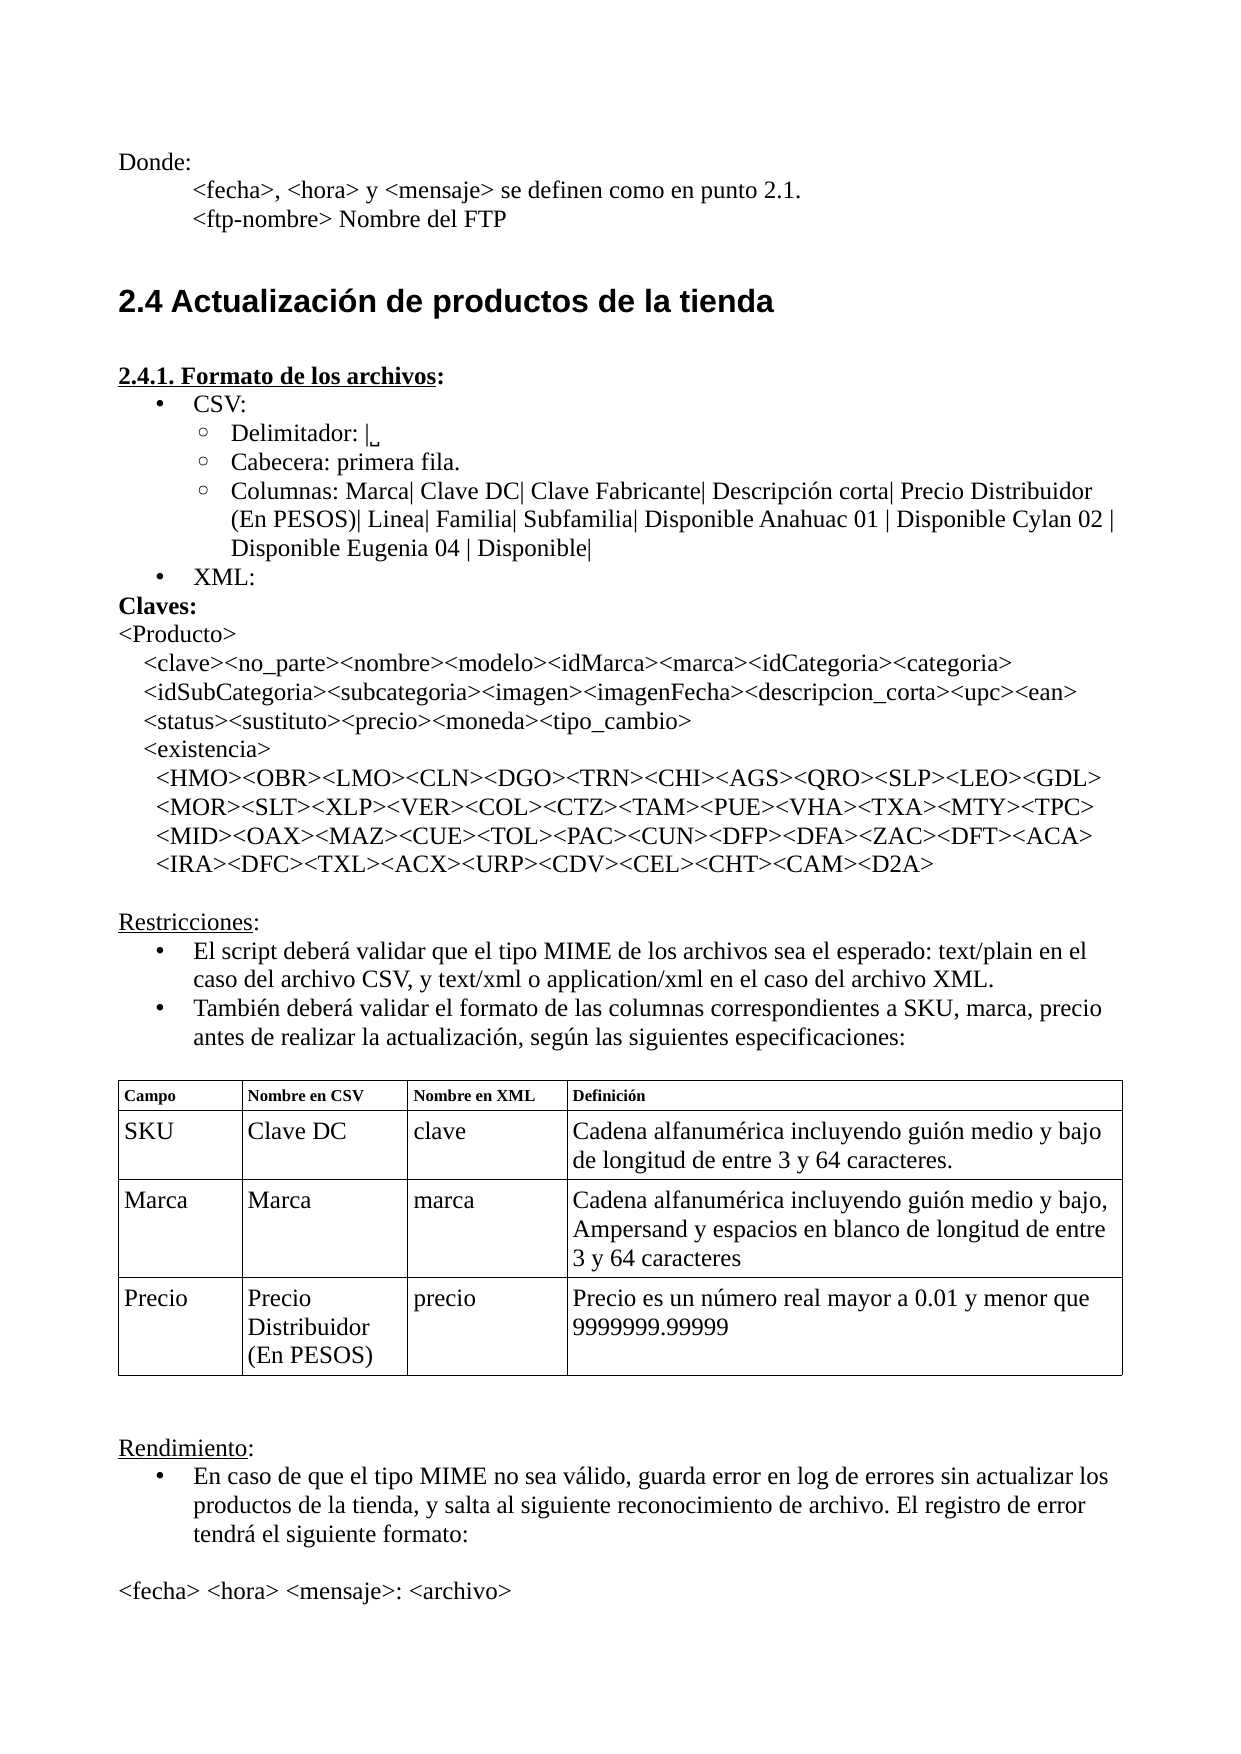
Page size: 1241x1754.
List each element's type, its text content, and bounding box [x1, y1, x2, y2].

list Cabecera: primera fila. [193, 447, 1122, 476]
text <clave><no_parte><nombre><modelo><idMarca><marca><idCategoria><categoria> [118, 648, 1122, 677]
text Donde: [118, 147, 1122, 176]
text <IRA><DFC><TXL><ACX><URP><CDV><CEL><CHT><CAM><D2A> [118, 849, 1122, 878]
table_cell precio [408, 1278, 567, 1375]
table_cell SKU [119, 1111, 242, 1179]
table_cell Marca [243, 1180, 407, 1277]
table_cell Marca [119, 1180, 242, 1277]
text <fecha> <hora> <mensaje>: <archivo> [118, 1576, 1122, 1605]
text <MID><OAX><MAZ><CUE><TOL><PAC><CUN><DFP><DFA><ZAC><DFT><ACA> [118, 821, 1122, 849]
text <HMO><OBR><LMO><CLN><DGO><TRN><CHI><AGS><QRO><SLP><LEO><GDL> [118, 763, 1122, 792]
table_cell marca [408, 1180, 567, 1277]
subtitle 2.4 Actualización de productos de la tienda [118, 283, 1122, 319]
text 2.4.1. Formato de los archivos: [118, 361, 1122, 389]
table_cell Cadena alfanumérica incluyendo guión medio y bajo de longitud de entre 3 y 64 caracteres. [568, 1111, 1122, 1179]
list CSV: [156, 389, 1122, 418]
table_header Campo [119, 1081, 242, 1110]
text Restricciones: [118, 907, 1122, 936]
text <status><sustituto><precio><moneda><tipo_cambio> [118, 706, 1122, 734]
table_header Definición [568, 1081, 1122, 1110]
list Columnas: Marca| Clave DC| Clave Fabricante| Descripción corta| Precio Distribuidor (En PESOS)| Linea| Familia| Subfamilia| Disponible Anahuac 01 | Disponible Cylan 02 | Disponible Eugenia 04 | Disponible| [193, 476, 1122, 562]
text <Producto> [118, 619, 1122, 648]
list El script deberá validar que el tipo MIME de los archivos sea el esperado: text/plain en el caso del archivo CSV, y text/xml o application/xml en el caso del archivo XML. [156, 936, 1122, 993]
text <idSubCategoria><subcategoria><imagen><imagenFecha><descripcion_corta><upc><ean> [118, 677, 1122, 706]
text <MOR><SLT><XLP><VER><COL><CTZ><TAM><PUE><VHA><TXA><MTY><TPC> [118, 792, 1122, 821]
list En caso de que el tipo MIME no sea válido, guarda error en log de errores sin actualizar los productos de la tienda, y salta al siguiente reconocimiento de archivo. El registro de error tendrá el siguiente formato: [156, 1461, 1122, 1548]
table_cell clave [408, 1111, 567, 1179]
table_header Nombre en XML [408, 1081, 567, 1110]
list También deberá validar el formato de las columnas correspondientes a SKU, marca, precio antes de realizar la actualización, según las siguientes especificaciones: [156, 993, 1122, 1051]
list XML: [156, 562, 1122, 591]
table_cell Cadena alfanumérica incluyendo guión medio y bajo, Ampersand y espacios en blanco de longitud de entre 3 y 64 caracteres [568, 1180, 1122, 1277]
text <existencia> [118, 734, 1122, 763]
list Delimitador: |˽ [193, 418, 1122, 447]
table_cell Precio Distribuidor (En PESOS) [243, 1278, 407, 1375]
table_cell Precio es un número real mayor a 0.01 y menor que 9999999.99999 [568, 1278, 1122, 1375]
text Rendimiento: [118, 1433, 1122, 1461]
table_cell Clave DC [243, 1111, 407, 1179]
text <ftp-nombre> Nombre del FTP [118, 204, 1122, 233]
table_cell Precio [119, 1278, 242, 1375]
table_header Nombre en CSV [243, 1081, 407, 1110]
text <fecha>, <hora> y <mensaje> se definen como en punto 2.1. [118, 176, 1122, 204]
text Claves: [118, 591, 1122, 619]
